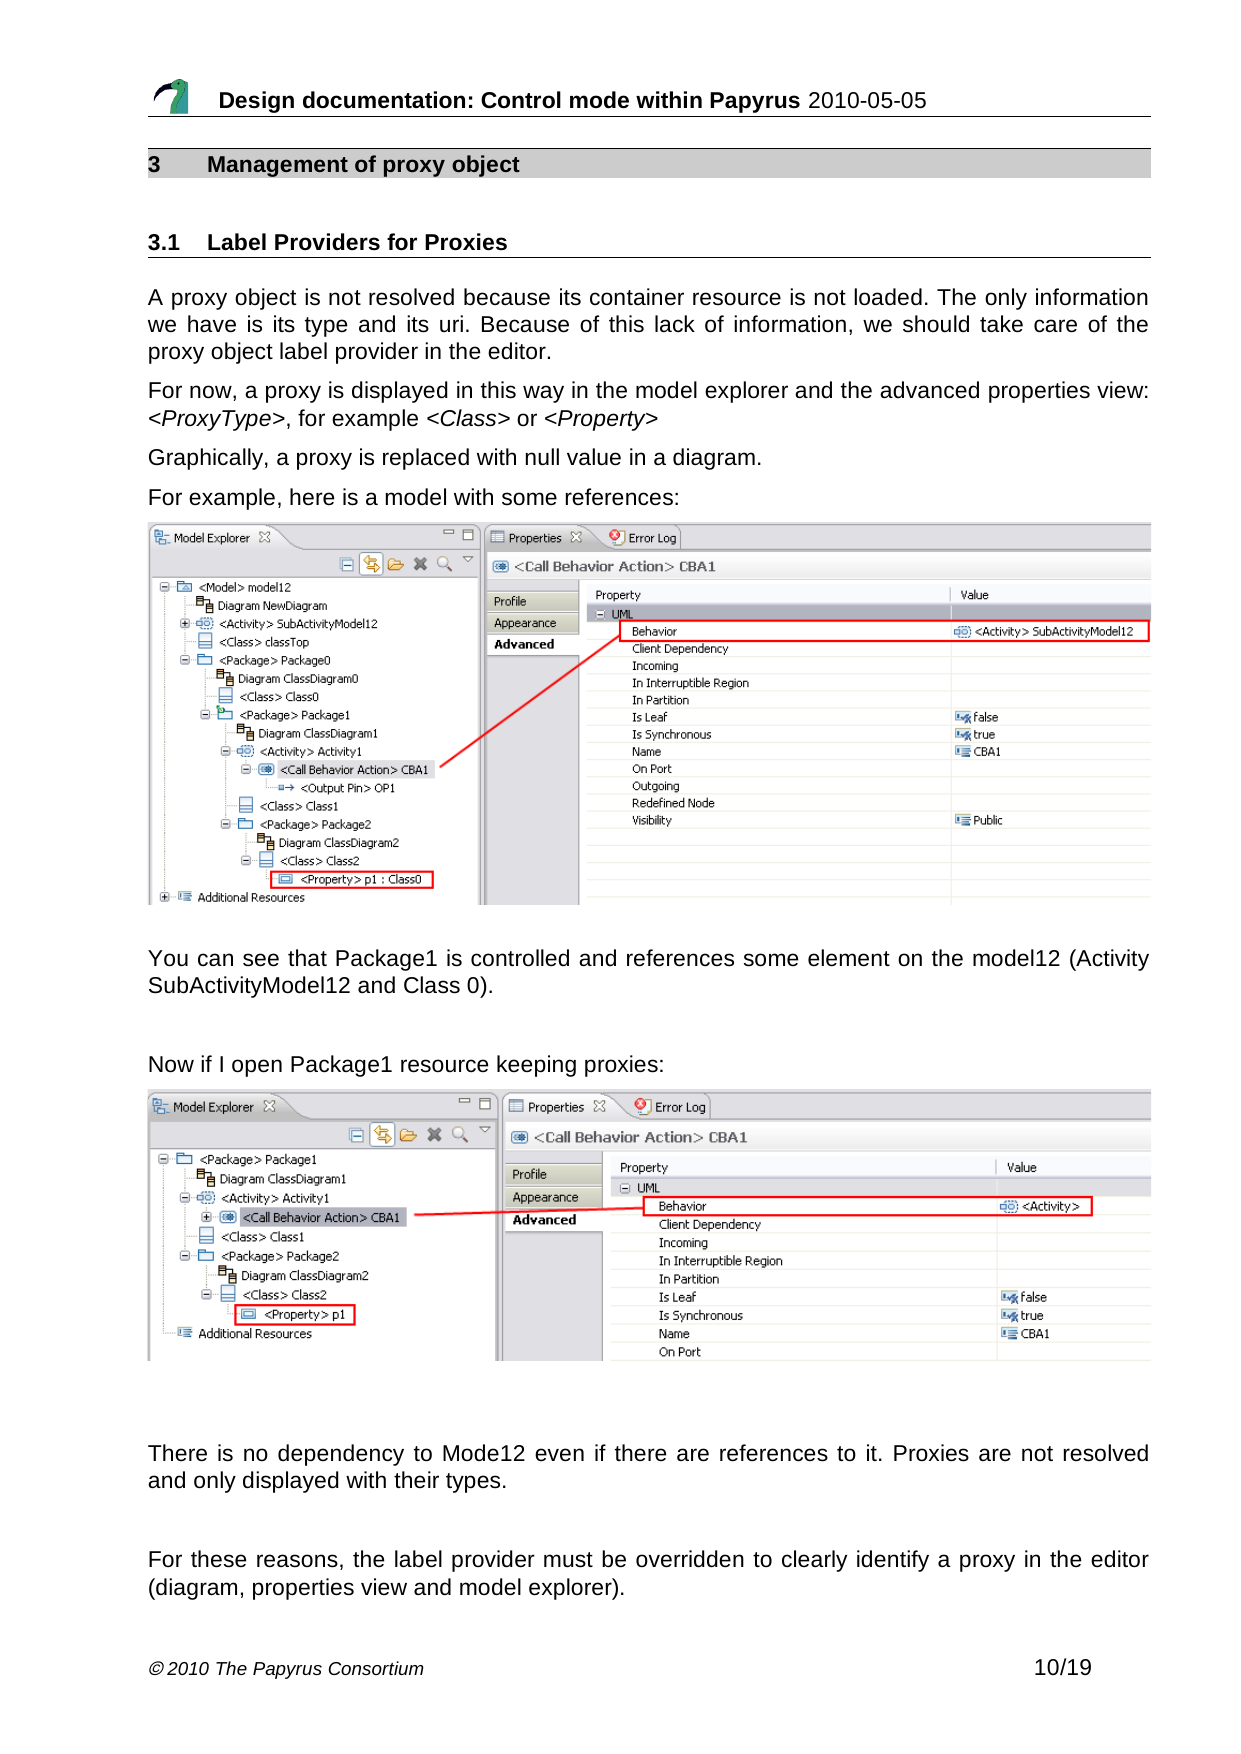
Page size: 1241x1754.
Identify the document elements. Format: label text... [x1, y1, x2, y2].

text A proxy object is not resolved because its container resource is not loaded. The only information we have is its type and its uri. Because of this lack of information, we should take care of the proxy object label provider in the editor. [148, 283, 1151, 364]
text For now, a proxy is displayed in this way in the model explorer and the advanced properties view: <ProxyType>, for example <Class> or <Property> [148, 377, 1151, 431]
text You can see that Package1 is controlled and references some element on the model12 (Activity SubActivityModel12 and Class 0). [148, 944, 1151, 998]
subtitle Label Providers for Proxies [148, 225, 1151, 257]
text For these reasons, the label provider must be overridden to clearly identify a proxy in the editor (diagram, properties view and model explorer). [148, 1546, 1151, 1600]
subtitle Management of proxy object [148, 149, 1151, 178]
picture [147, 522, 1152, 905]
picture [153, 79, 189, 114]
picture [147, 1089, 1152, 1361]
text Graphically, a proxy is replaced with null value in a diagram. [148, 443, 1151, 471]
text There is no dependency to Mode12 even if there are references to it. Proxies are not resolved and only displayed with their types. [148, 1439, 1151, 1494]
text For example, here is a model with some references: [148, 483, 1151, 510]
text Now if I open Package1 resource keeping proxies: [148, 1050, 1151, 1077]
